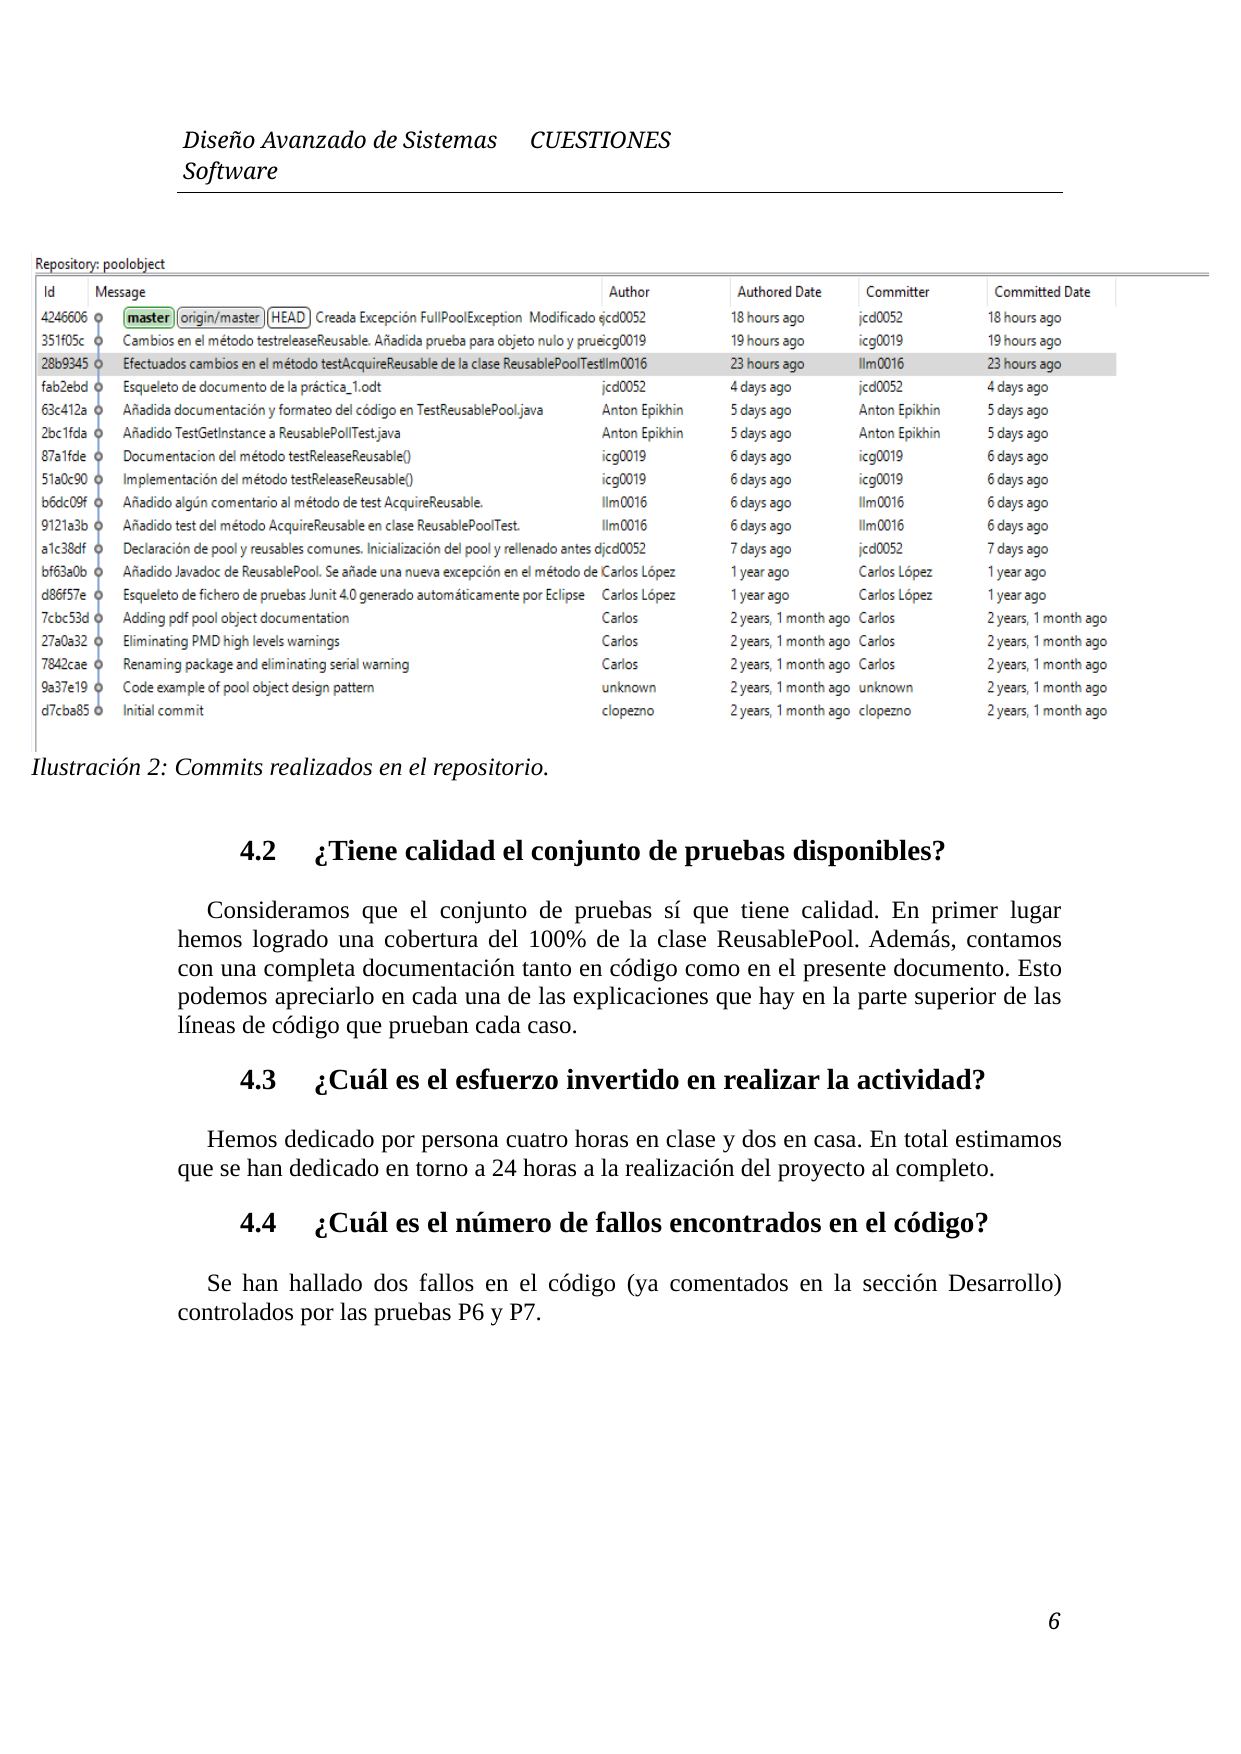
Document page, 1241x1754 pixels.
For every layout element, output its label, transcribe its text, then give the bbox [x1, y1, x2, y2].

subtitle ¿Cuál es el esfuerzo invertido en realizar la actividad? [240, 1062, 1063, 1096]
picture [31, 252, 1209, 752]
subtitle ¿Tiene calidad el conjunto de pruebas disponibles? [240, 833, 1063, 866]
subtitle ¿Cuál es el número de fallos encontrados en el código? [240, 1206, 1063, 1239]
text Hemos dedicado por persona cuatro horas en clase y dos en casa. En total estimamos que se han dedicado en torno a 24 horas a la realización del proyecto al completo. [177, 1124, 1063, 1182]
text Ilustración 2: Commits realizados en el repositorio. [31, 752, 1209, 781]
text Se han hallado dos fallos en el código (ya comentados en la sección Desarrollo) controlados por las pruebas P6 y P7. [177, 1268, 1063, 1325]
text Consideramos que el conjunto de pruebas sí que tiene calidad. En primer lugar hemos logrado una cobertura del 100% de la clase ReusablePool. Además, contamos con una completa documentación tanto en código como en el presente documento. Esto podemos apreciarlo en cada una de las explicaciones que hay en la parte superior de las líneas de código que prueban cada caso. [177, 895, 1063, 1039]
